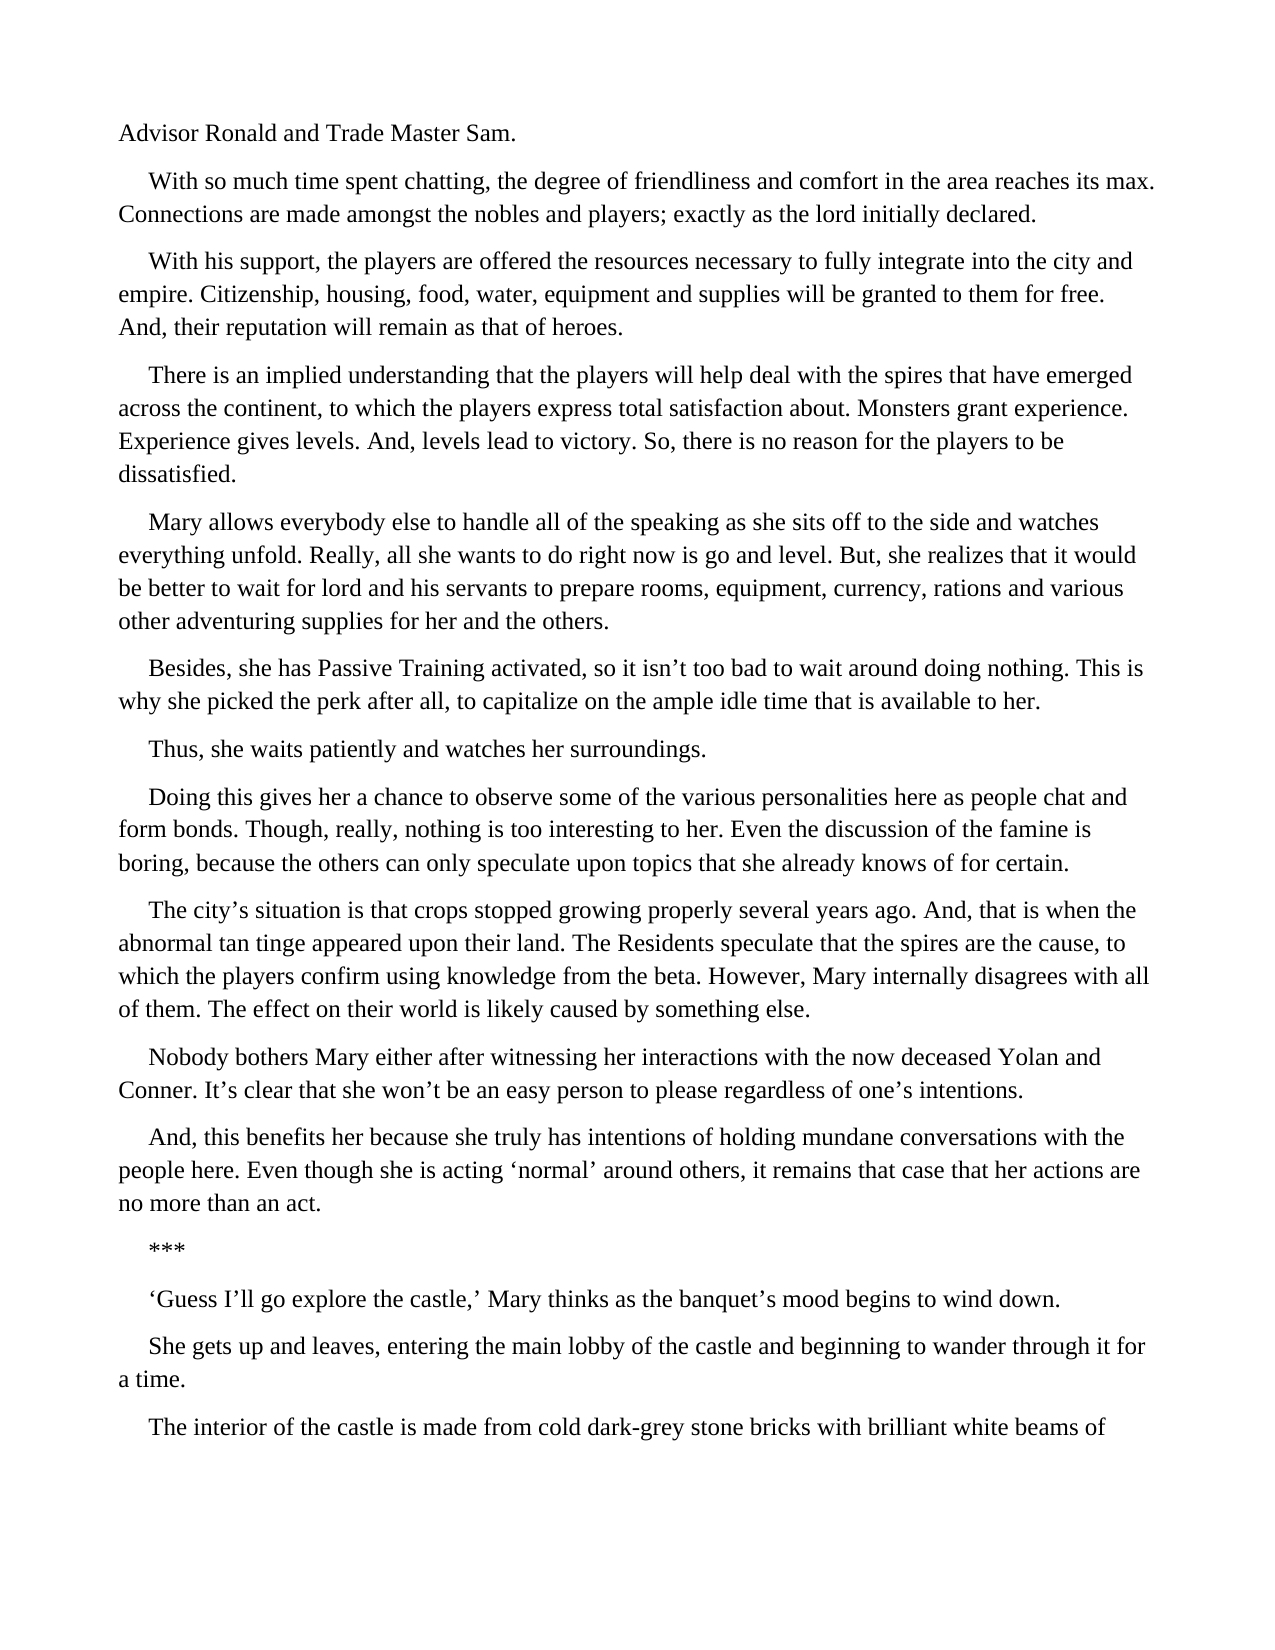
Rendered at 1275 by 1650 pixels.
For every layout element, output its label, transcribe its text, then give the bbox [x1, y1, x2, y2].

text Mary allows everybody else to handle all of the speaking as she sits off to the side and watches everything unfold. Really, all she wants to do right now is go and level. But, she realizes that it would be better to wait for lord and his servants to prepare rooms, equipment, currency, rations and various other adventuring supplies for her and the others. [118, 507, 1157, 634]
text Advisor Ronald and Trade Master Sam. [118, 118, 1157, 147]
text With his support, the players are offered the resources necessary to fully integrate into the city and empire. Citizenship, housing, food, water, equipment and supplies will be granted to them for free. And, their reputation will remain as that of heroes. [118, 246, 1157, 341]
text Besides, she has Passive Training activated, so it isn’t too bad to wait around doing nothing. This is why she picked the perk after all, to capitalize on the ample idle time that is available to her. [118, 653, 1157, 715]
text With so much time spent chatting, the degree of friendliness and comfort in the area reaches its max. Connections are made amongst the nobles and players; exactly as the lord initially declared. [118, 166, 1157, 227]
text And, this benefits her because she truly has intentions of holding mundane conversations with the people here. Even though she is acting ‘normal’ around others, it remains that case that her actions are no more than an act. [118, 1122, 1157, 1217]
text The interior of the castle is made from cold dark-grey stone bricks with brilliant white beams of [118, 1412, 1157, 1441]
text Doing this gives her a chance to observe some of the various personalities here as people chat and form bonds. Though, really, nothing is too interesting to her. Even the discussion of the famine is boring, because the others can only speculate upon topics that she already knows of for certain. [118, 782, 1157, 876]
text The city’s situation is that crops stopped growing properly several years ago. And, that is when the abnormal tan tinge appeared upon their land. The Residents speculate that the spires are the cause, to which the players confirm using knowledge from the beta. However, Mary internally disagrees with all of them. The effect on their world is likely caused by something else. [118, 895, 1157, 1023]
text ‘Guess I’ll go explore the castle,’ Mary thinks as the banquet’s mood begins to wind down. [118, 1284, 1157, 1312]
text *** [118, 1236, 1157, 1265]
text There is an implied understanding that the players will help deal with the spires that have emerged across the continent, to which the players express total satisfaction about. Monsters grant experience. Experience gives levels. And, levels lead to victory. So, there is no reason for the players to be dissatisfied. [118, 360, 1157, 488]
text Thus, she waits patiently and watches her surroundings. [118, 734, 1157, 763]
text She gets up and leaves, entering the main lobby of the castle and beginning to wander through it for a time. [118, 1331, 1157, 1393]
text Nobody bothers Mary either after witnessing her interactions with the now deceased Yolan and Conner. It’s clear that she won’t be an easy person to please regardless of one’s intentions. [118, 1042, 1157, 1104]
